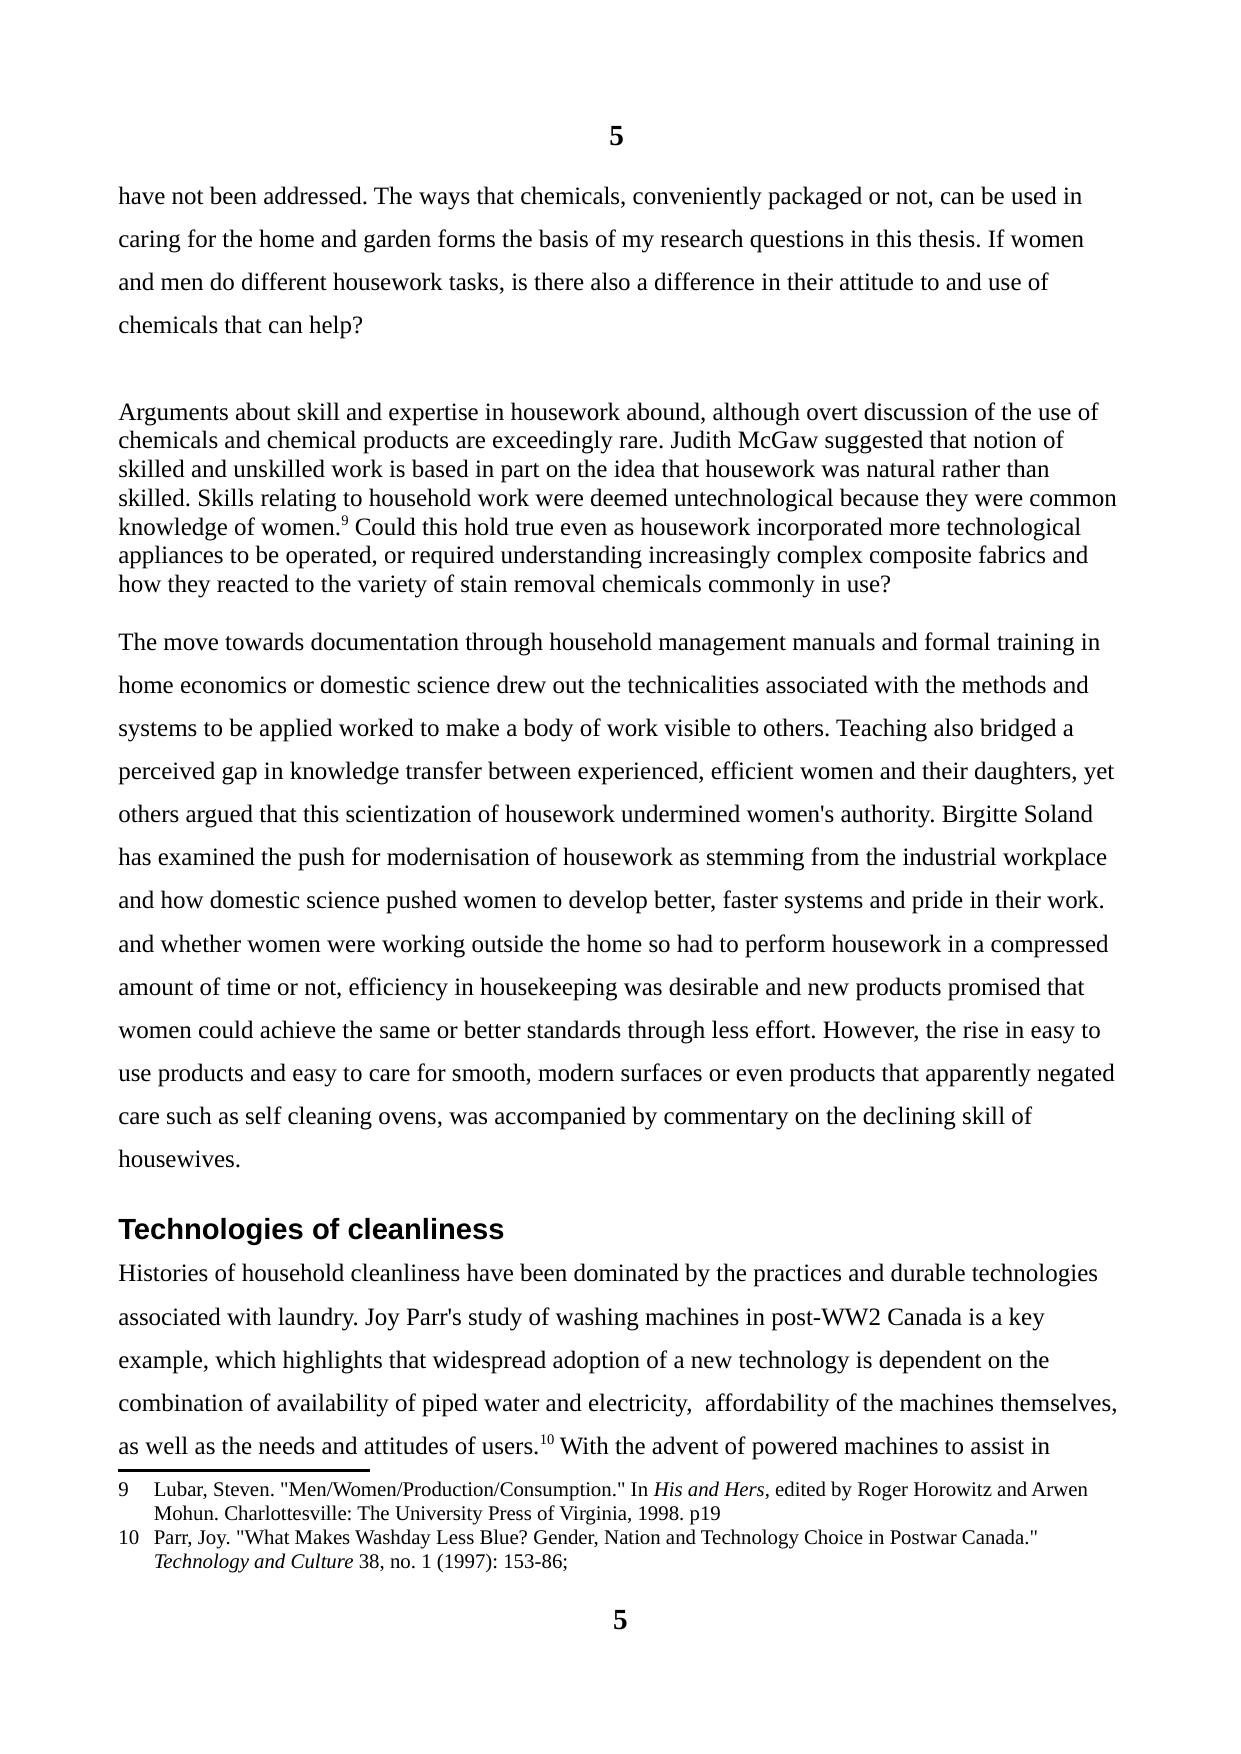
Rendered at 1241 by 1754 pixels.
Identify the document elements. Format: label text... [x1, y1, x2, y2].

text The move towards documentation through household management manuals and formal training in home economics or domestic science drew out the technicalities associated with the methods and systems to be applied worked to make a body of work visible to others. Teaching also bridged a perceived gap in knowledge transfer between experienced, efficient women and their daughters, yet others argued that this scientization of housework undermined women's authority. Birgitte Soland has examined the push for modernisation of housework as stemming from the industrial workplace and how domestic science pushed women to develop better, faster systems and pride in their work. and whether women were working outside the home so had to perform housework in a compressed amount of time or not, efficiency in housekeeping was desirable and new products promised that women could achieve the same or better standards through less effort. However, the rise in easy to use products and easy to care for smooth, modern surfaces or even products that apparently negated care such as self cleaning ovens, was accompanied by commentary on the declining skill of housewives. [118, 627, 1122, 1173]
text Arguments about skill and expertise in housework abound, although overt discussion of the use of chemicals and chemical products are exceedingly rare. Judith McGaw suggested that notion of skilled and unskilled work is based in part on the idea that housework was natural rather than skilled. Skills relating to household work were deemed untechnological because they were common knowledge of women. Could this hold true even as housework incorporated more technological appliances to be operated, or required understanding increasingly complex composite fabrics and how they reacted to the variety of stain removal chemicals commonly in use? [118, 397, 1122, 598]
text have not been addressed. The ways that chemicals, conveniently packaged or not, can be used in caring for the home and garden forms the basis of my research questions in this thesis. If women and men do different housework tasks, is there also a difference in their attitude to and use of chemicals that can help? [118, 181, 1122, 339]
text Parr, Joy. "What Makes Washday Less Blue? Gender, Nation and Technology Choice in Postwar Canada." Technology and Culture 38, no. 1 (1997): 153-86; [118, 1525, 1122, 1573]
subtitle Technologies of cleanliness [118, 1212, 1122, 1246]
text Lubar, Steven. "Men/Women/Production/Consumption." In His and Hers, edited by Roger Horowitz and Arwen Mohun. Charlottesville: The University Press of Virginia, 1998. p19 [118, 1477, 1122, 1525]
text Histories of household cleanliness have been dominated by the practices and durable technologies associated with laundry. Joy Parr's study of washing machines in post-WW2 Canada is a key example, which highlights that widespread adoption of a new technology is dependent on the combination of availability of piped water and electricity, affordability of the machines themselves, as well as the needs and attitudes of users. With the advent of powered machines to assist in [118, 1258, 1122, 1460]
